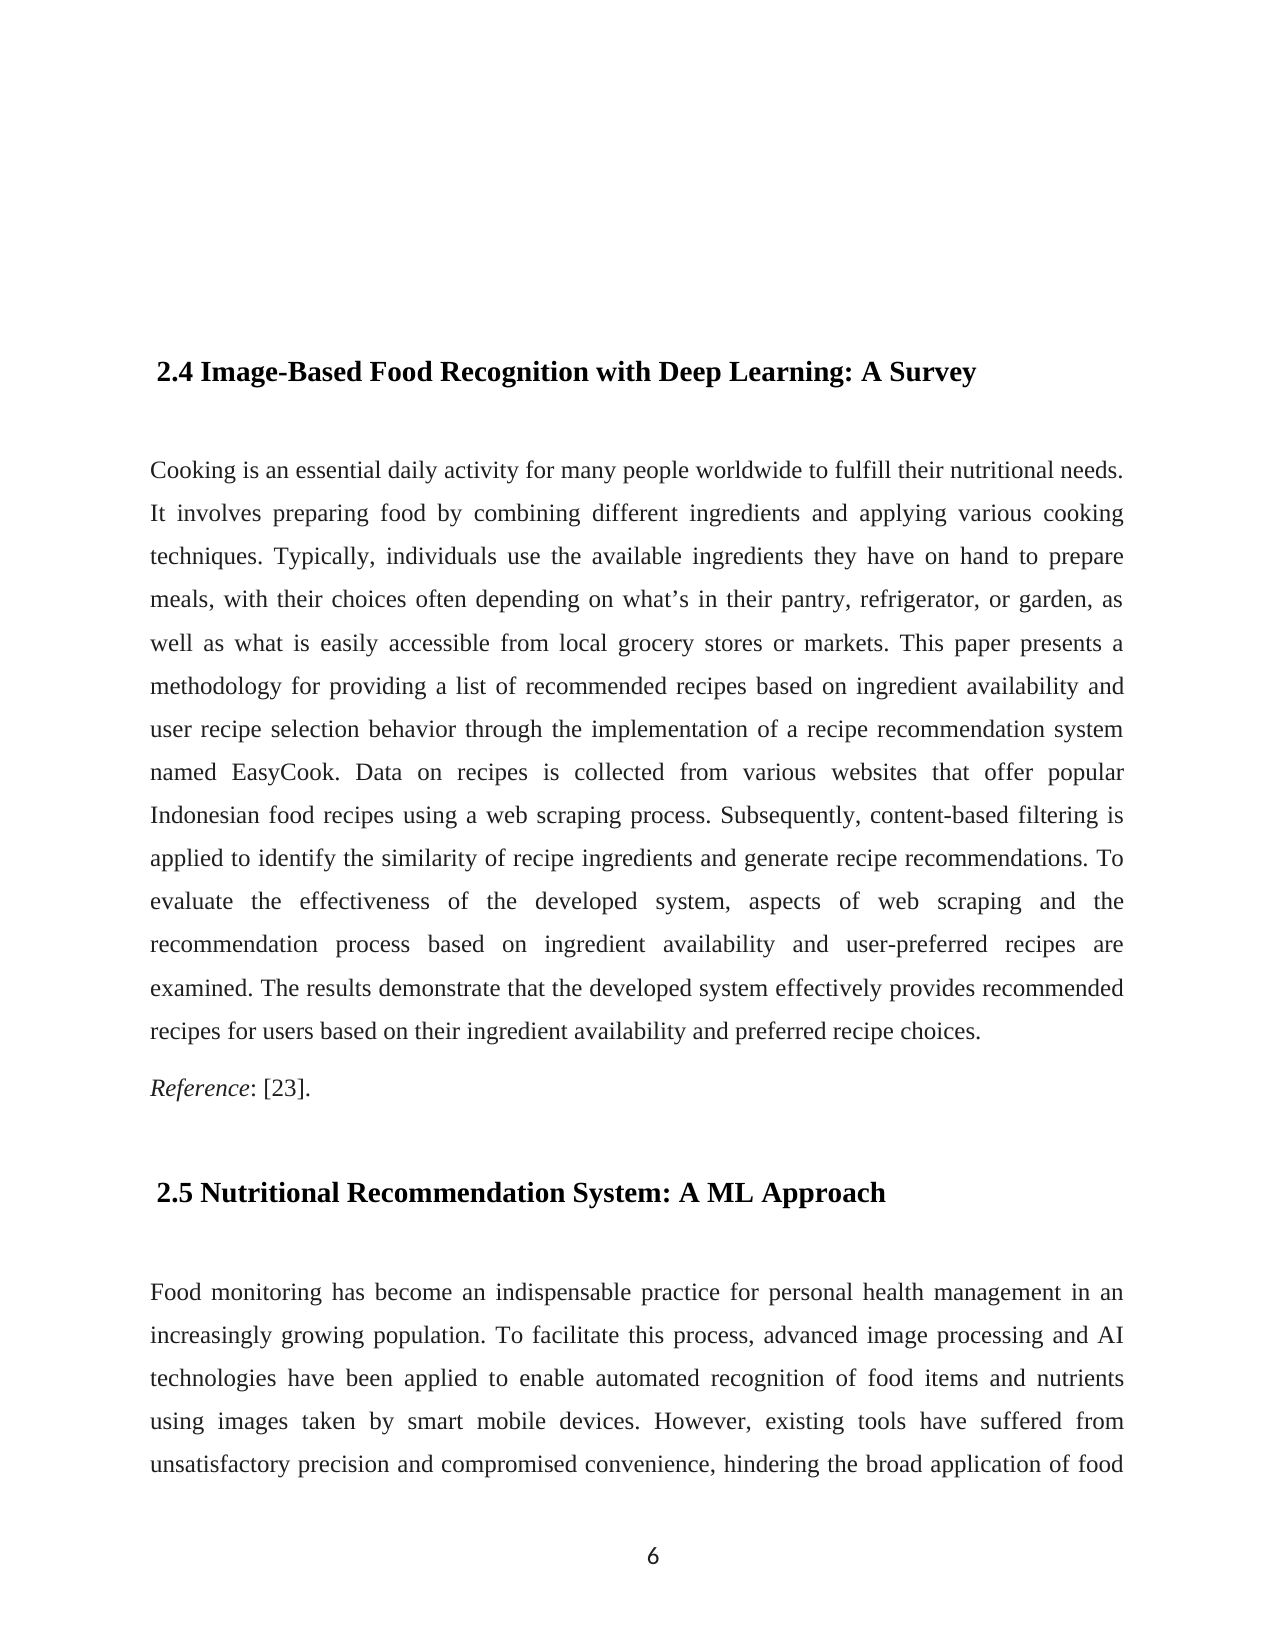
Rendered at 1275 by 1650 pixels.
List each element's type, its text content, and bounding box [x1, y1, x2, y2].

text Food monitoring has become an indispensable practice for personal health management in an increasingly growing population. To facilitate this process, advanced image processing and AI technologies have been applied to enable automated recognition of food items and nutrients using images taken by smart mobile devices. However, existing tools have suffered from unsatisfactory precision and compromised convenience, hindering the broad application of food [150, 1277, 1125, 1478]
subtitle 2.4 Image-Based Food Recognition with Deep Learning: A Survey [156, 354, 1125, 387]
text Cooking is an essential daily activity for many people worldwide to fulfill their nutritional needs. It involves preparing food by combining different ingredients and applying various cooking techniques. Typically, individuals use the available ingredients they have on hand to prepare meals, with their choices often depending on what’s in their pantry, refrigerator, or garden, as well as what is easily accessible from local grocery stores or markets. This paper presents a methodology for providing a list of recommended recipes based on ingredient availability and user recipe selection behavior through the implementation of a recipe recommendation system named EasyCook. Data on recipes is collected from various websites that offer popular Indonesian food recipes using a web scraping process. Subsequently, content-based filtering is applied to identify the similarity of recipe ingredients and generate recipe recommendations. To evaluate the effectiveness of the developed system, aspects of web scraping and the recommendation process based on ingredient availability and user-preferred recipes are examined. The results demonstrate that the developed system effectively provides recommended recipes for users based on their ingredient availability and preferred recipe choices. [150, 455, 1125, 1044]
text Reference: [23]. [150, 1073, 1125, 1102]
subtitle 2.5 Nutritional Recommendation System: A ML Approach [156, 1175, 1125, 1209]
